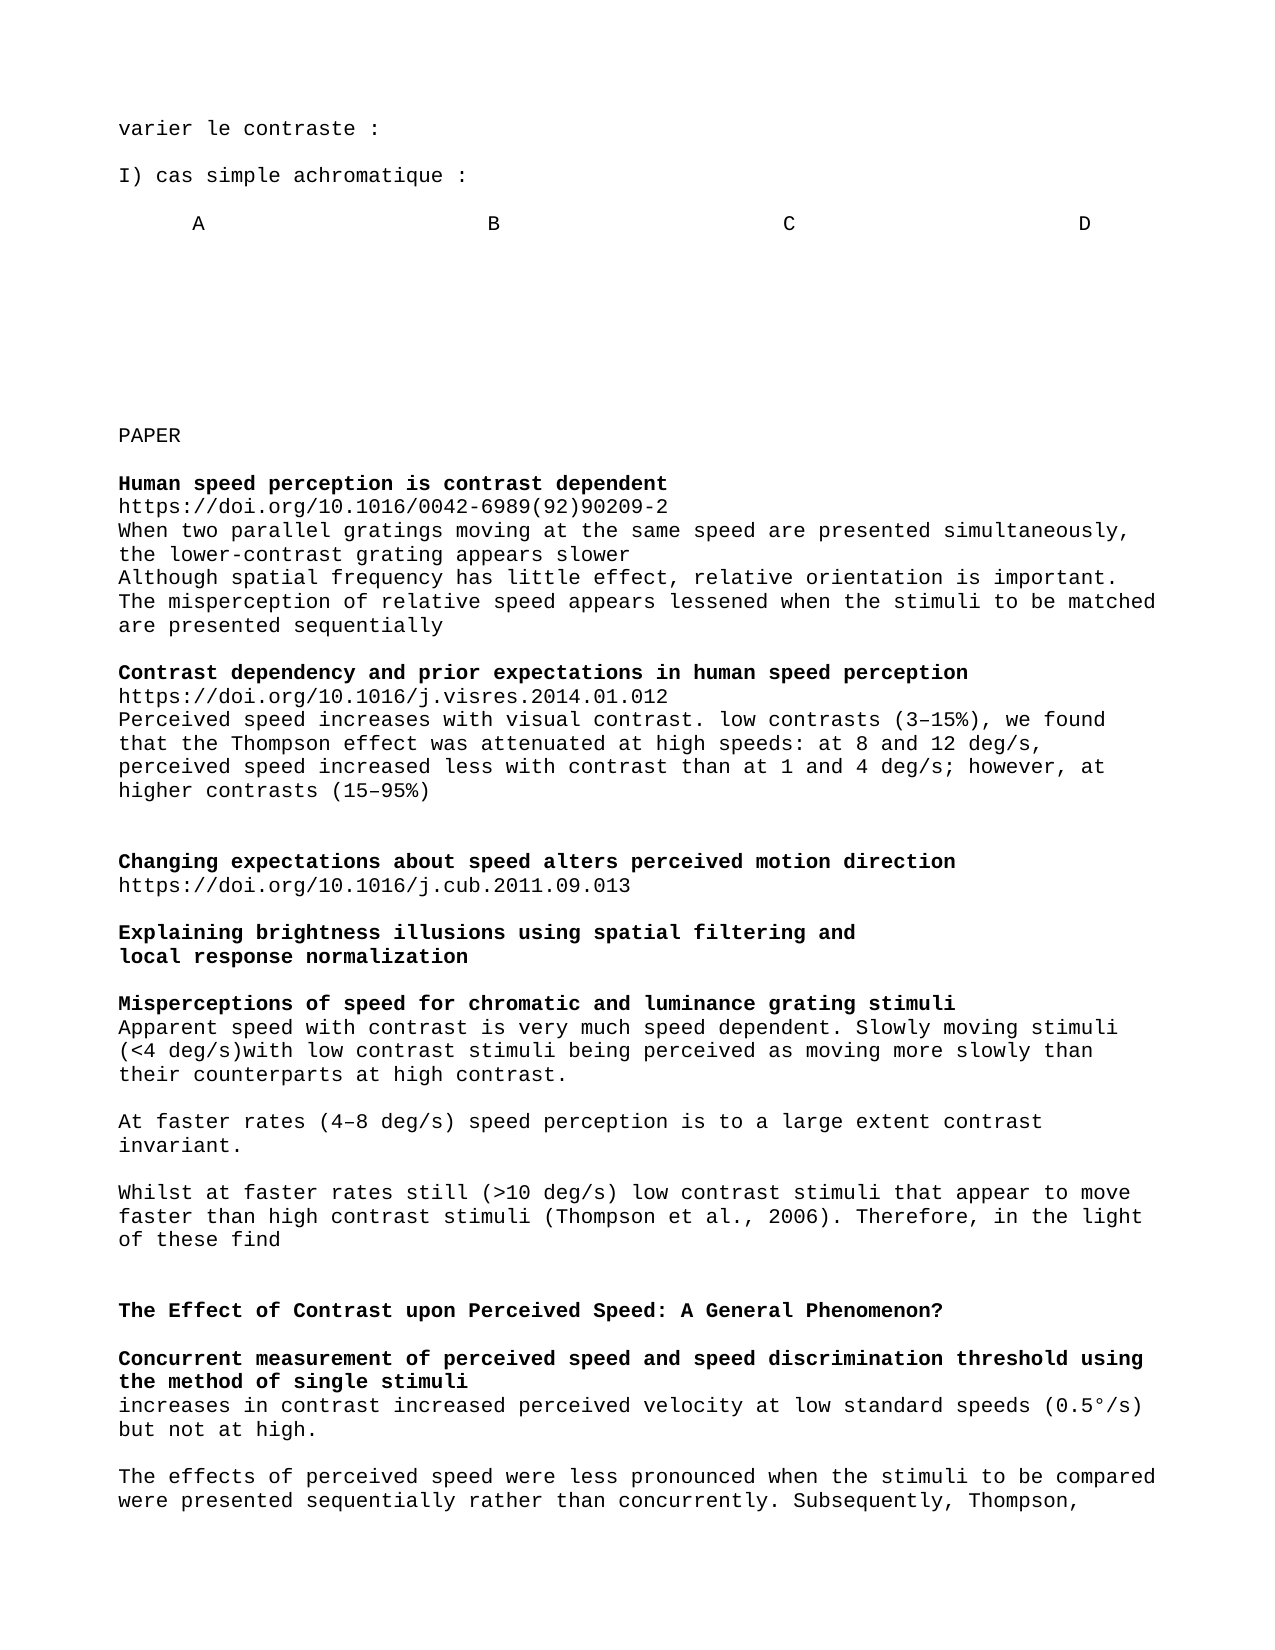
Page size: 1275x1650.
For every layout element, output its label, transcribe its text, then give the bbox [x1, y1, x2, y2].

text The effects of perceived speed were less pronounced when the stimuli to be compared were presented sequentially rather than concurrently. Subsequently, Thompson, [118, 1466, 1157, 1513]
text Concurrent measurement of perceived speed and speed discrimination threshold using the method of single stimuli [118, 1348, 1157, 1395]
text increases in contrast increased perceived velocity at low standard speeds (0.5°/s) but not at high. [118, 1395, 1157, 1442]
text https://doi.org/10.1016/0042-6989(92)90209-2 [118, 496, 1157, 520]
text The Effect of Contrast upon Perceived Speed: A General Phenomenon? [118, 1300, 1157, 1324]
text Human speed perception is contrast dependent [118, 473, 1157, 496]
text Explaining brightness illusions using spatial filtering and [118, 922, 1157, 946]
text Apparent speed with contrast is very much speed dependent. Slowly moving stimuli (<4 deg/s)with low contrast stimuli being perceived as moving more slowly than their counterparts at high contrast. [118, 1017, 1157, 1088]
text https://doi.org/10.1016/j.visres.2014.01.012 [118, 686, 1157, 709]
text Changing expectations about speed alters perceived motion direction [118, 851, 1157, 875]
text Contrast dependency and prior expectations in human speed perception [118, 662, 1157, 686]
text local response normalization [118, 946, 1157, 969]
text Perceived speed increases with visual contrast. low contrasts (3–15%), we found that the Thompson effect was attenuated at high speeds: at 8 and 12 deg/s, perceived speed increased less with contrast than at 1 and 4 deg/s; however, at higher contrasts (15–95%) [118, 709, 1157, 804]
text Although spatial frequency has little effect, relative orientation is important. [118, 567, 1157, 591]
text https://doi.org/10.1016/j.cub.2011.09.013 [118, 875, 1157, 898]
text A B C D [118, 213, 1157, 236]
text Whilst at faster rates still (>10 deg/s) low contrast stimuli that appear to move faster than high contrast stimuli (Thompson et al., 2006). Therefore, in the light of these find [118, 1182, 1157, 1253]
text The misperception of relative speed appears lessened when the stimuli to be matched are presented sequentially [118, 591, 1157, 638]
text varier le contraste : [118, 118, 1157, 142]
text PAPER [118, 426, 1157, 449]
text At faster rates (4–8 deg/s) speed perception is to a large extent contrast invariant. [118, 1111, 1157, 1158]
text Misperceptions of speed for chromatic and luminance grating stimuli [118, 993, 1157, 1017]
text I) cas simple achromatique : [118, 165, 1157, 189]
text When two parallel gratings moving at the same speed are presented simultaneously, the lower-contrast grating appears slower [118, 520, 1157, 567]
